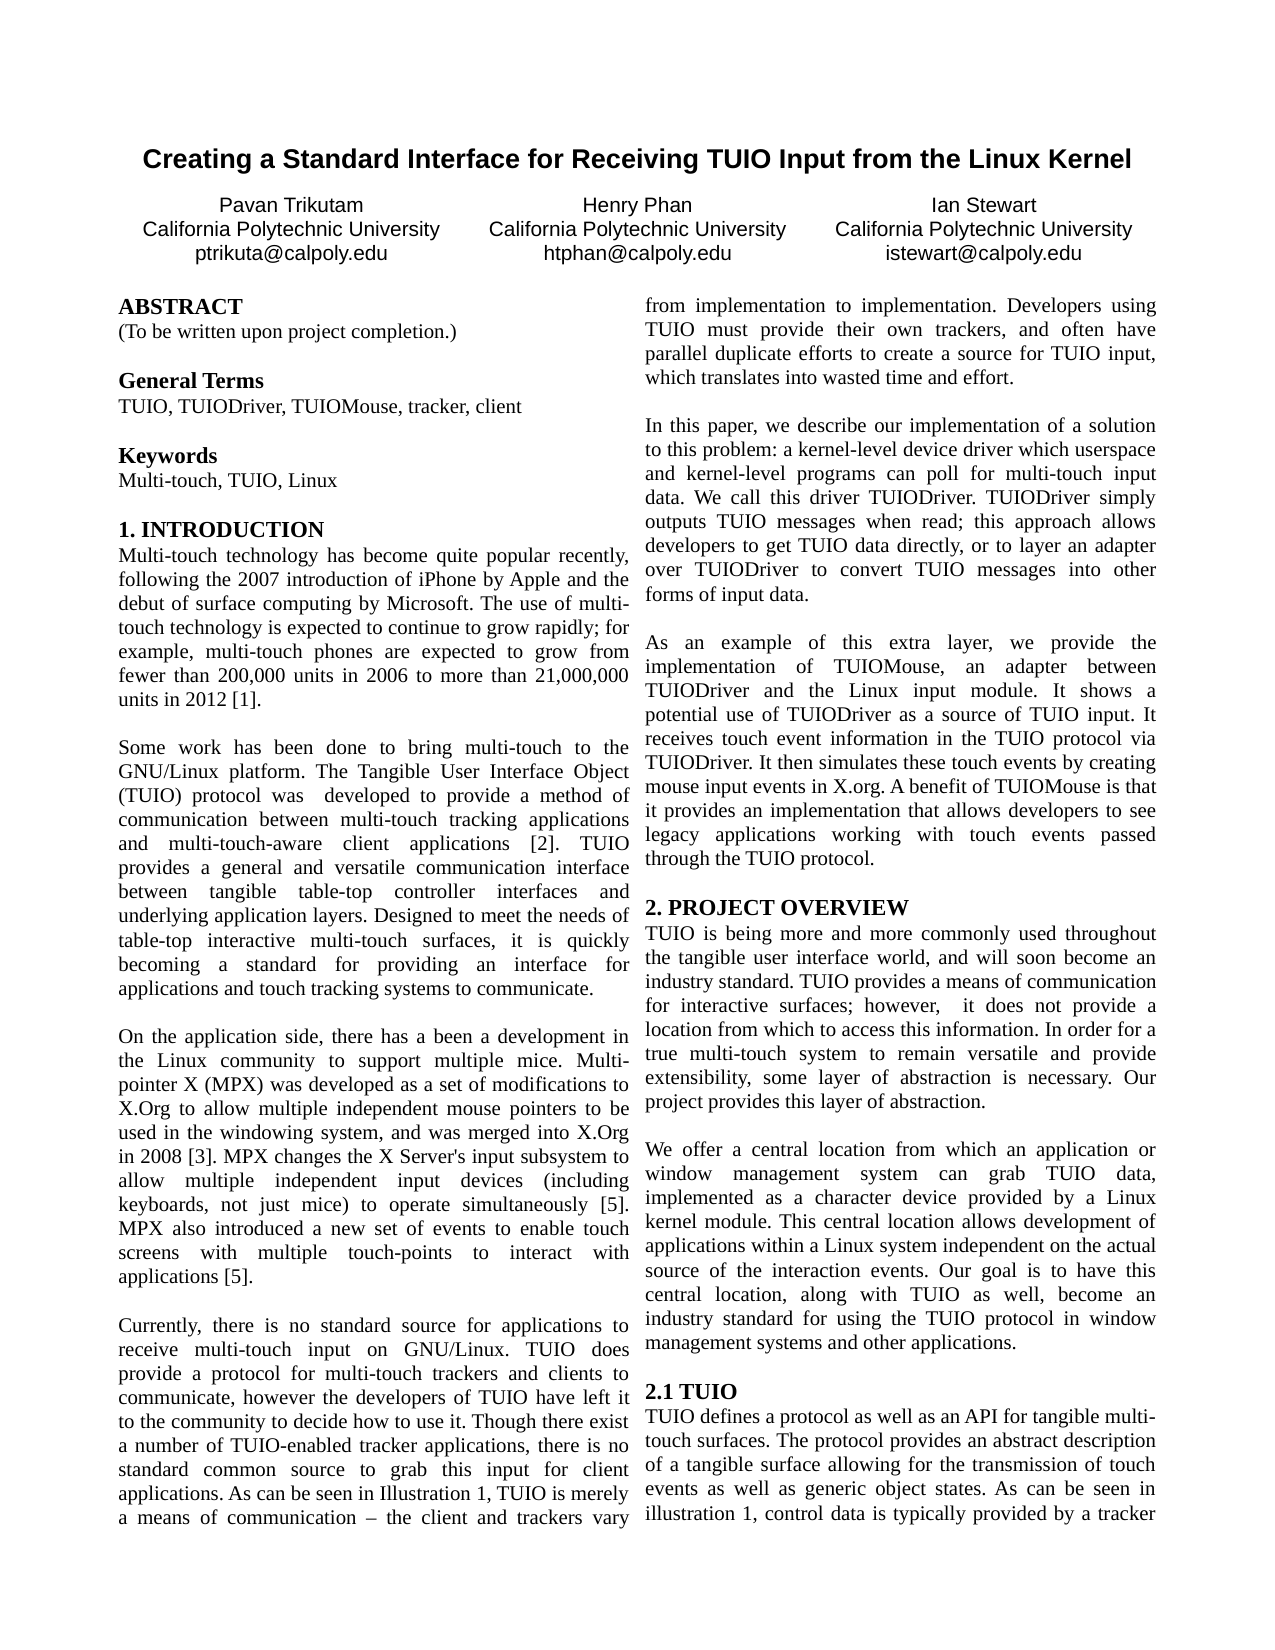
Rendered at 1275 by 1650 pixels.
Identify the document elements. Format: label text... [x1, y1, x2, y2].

table_header Ian Stewart California Polytechnic University istewart@calpoly.edu [811, 187, 1157, 270]
text (To be written upon project completion.) [118, 319, 630, 343]
subtitle 1. INTRODUCTION [118, 516, 630, 542]
text TUIO, TUIODriver, TUIOMouse, tracker, client [118, 393, 630, 418]
text TUIO defines a protocol as well as an API for tangible multi-touch surfaces. The protocol provides an abstract description of a tangible surface allowing for the transmission of touch events as well as generic object states. As can be seen in illustration 1, control data is typically provided by a tracker [645, 1404, 1157, 1524]
text Multi-touch technology has become quite popular recently, following the 2007 introduction of iPhone by Apple and the debut of surface computing by Microsoft. The use of multi-touch technology is expected to continue to grow rapidly; for example, multi-touch phones are expected to grow from fewer than 200,000 units in 2006 to more than 21,000,000 units in 2012 [1]. [118, 542, 630, 711]
text TUIO is being more and more commonly used throughout the tangible user interface world, and will soon become an industry standard. TUIO provides a means of communication for interactive surfaces; however, it does not provide a location from which to access this information. In order for a true multi-touch system to remain versatile and provide extensibility, some layer of abstraction is necessary. Our project provides this layer of abstraction. [645, 921, 1157, 1113]
text On the application side, there has a been a development in the Linux community to support multiple mice. Multi-pointer X (MPX) was developed as a set of modifications to X.Org to allow multiple independent mouse pointers to be used in the windowing system, and was merged into X.Org in 2008 [3]. MPX changes the X Server's input subsystem to allow multiple independent input devices (including keyboards, not just mice) to operate simultaneously [5]. MPX also introduced a new set of events to enable touch screens with multiple touch-points to interact with applications [5]. [118, 1024, 630, 1288]
text As an example of this extra layer, we provide the implementation of TUIOMouse, an adapter between TUIODriver and the Linux input module. It shows a potential use of TUIODriver as a source of TUIO input. It receives touch event information in the TUIO protocol via TUIODriver. It then simulates these touch events by creating mouse input events in X.org. A benefit of TUIOMouse is that it provides an implementation that allows developers to see legacy applications working with touch events passed through the TUIO protocol. [645, 629, 1157, 870]
subtitle General Terms [118, 367, 630, 393]
text Currently, there is no standard source for applications to receive multi-touch input on GNU/Linux. TUIO does provide a protocol for multi-touch trackers and clients to communicate, however the developers of TUIO have left it to the community to decide how to use it. Though there exist a number of TUIO-enabled tracker applications, there is no standard common source to grab this input for client applications. As can be seen in Illustration 1, TUIO is merely a means of communication – the client and trackers vary [118, 1312, 630, 1529]
subtitle 2. PROJECT OVERVIEW [645, 894, 1157, 921]
subtitle Keywords [118, 442, 630, 468]
subtitle ABSTRACT [118, 293, 630, 319]
text from implementation to implementation. Developers using TUIO must provide their own trackers, and often have parallel duplicate efforts to create a source for TUIO input, which translates into wasted time and effort. [645, 293, 1157, 389]
table_header Henry Phan California Polytechnic University htphan@calpoly.edu [464, 187, 811, 270]
text We offer a central location from which an application or window management system can grab TUIO data, implemented as a character device provided by a Linux kernel module. This central location allows development of applications within a Linux system independent on the actual source of the interaction events. Our goal is to have this central location, along with TUIO as well, become an industry standard for using the TUIO protocol in window management systems and other applications. [645, 1137, 1157, 1354]
text Multi-touch, TUIO, Linux [118, 468, 630, 492]
subtitle Creating a Standard Interface for Receiving TUIO Input from the Linux Kernel [118, 143, 1157, 174]
text In this paper, we describe our implementation of a solution to this problem: a kernel-level device driver which userspace and kernel-level programs can poll for multi-touch input data. We call this driver TUIODriver. TUIODriver simply outputs TUIO messages when read; this approach allows developers to get TUIO data directly, or to layer an adapter over TUIODriver to convert TUIO messages into other forms of input data. [645, 413, 1157, 606]
subtitle 2.1 TUIO [645, 1378, 1157, 1404]
table_header Pavan Trikutam California Polytechnic University ptrikuta@calpoly.edu [118, 187, 464, 270]
text Some work has been done to bring multi-touch to the GNU/Linux platform. The Tangible User Interface Object (TUIO) protocol was developed to provide a method of communication between multi-touch tracking applications and multi-touch-aware client applications [2]. TUIO provides a general and versatile communication interface between tangible table-top controller interfaces and underlying application layers. Designed to meet the needs of table-top interactive multi-touch surfaces, it is quickly becoming a standard for providing an interface for applications and touch tracking systems to communicate. [118, 735, 630, 1000]
